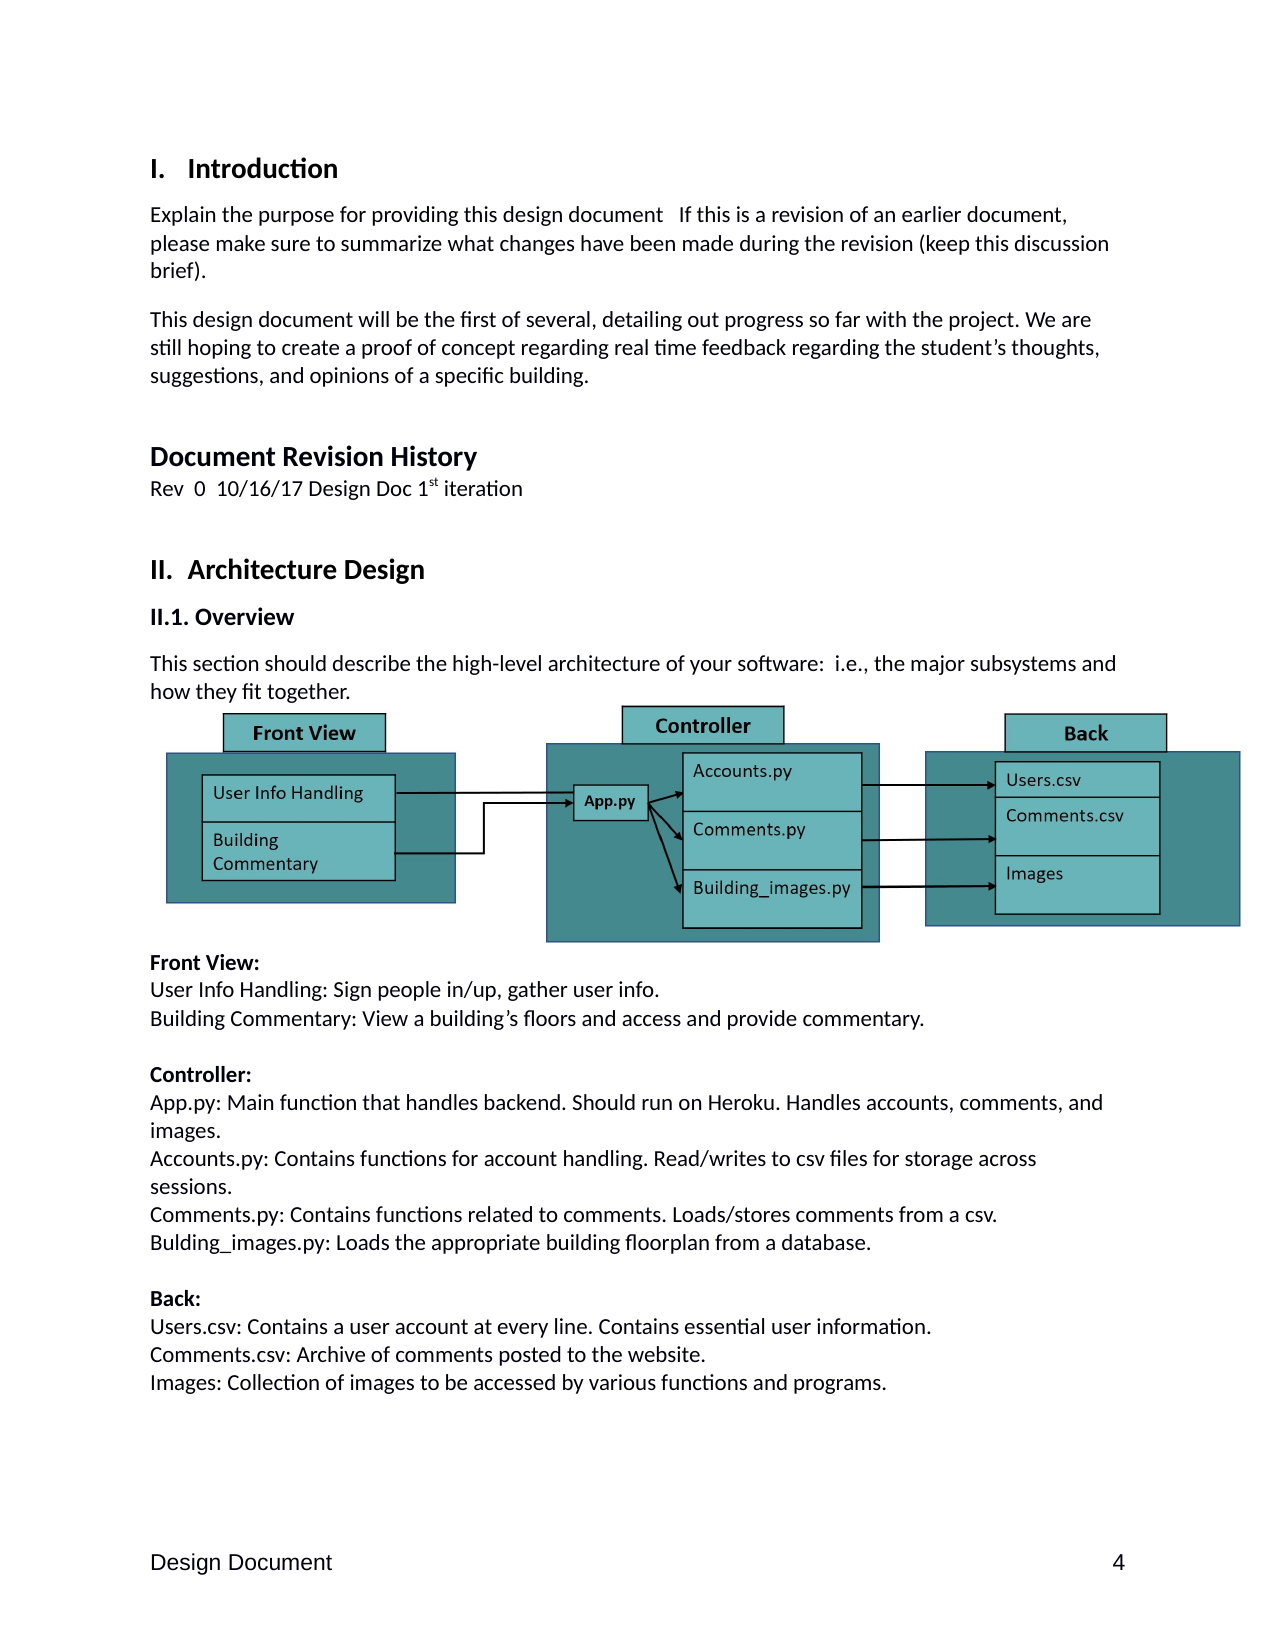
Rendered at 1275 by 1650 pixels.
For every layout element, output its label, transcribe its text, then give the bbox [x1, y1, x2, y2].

text Document Revision History [150, 438, 1125, 474]
text Images: Collection of images to be accessed by various functions and programs. [150, 1368, 1125, 1396]
text Rev 0 10/16/17 Design Doc 1st iteration [150, 474, 1125, 502]
text Comments.csv: Archive of comments posted to the website. [150, 1340, 1125, 1368]
text Front View: [150, 948, 1125, 976]
text Building Commentary: View a building’s floors and access and provide commentary. [150, 1004, 1125, 1032]
text Back: [150, 1284, 1125, 1312]
picture [150, 705, 1255, 948]
subtitle Introduction [150, 150, 1125, 186]
subtitle Architecture Design [150, 551, 1125, 587]
text Users.csv: Contains a user account at every line. Contains essential user information. [150, 1312, 1125, 1340]
text User Info Handling: Sign people in/up, gather user info. [150, 976, 1125, 1004]
text This design document will be the first of several, detailing out progress so far with the project. We are still hoping to create a proof of concept regarding real time feedback regarding the student’s thoughts, suggestions, and opinions of a specific building. [150, 306, 1125, 389]
subtitle Overview [150, 602, 1125, 632]
text Controller: [150, 1060, 1125, 1088]
text Comments.py: Contains functions related to comments. Loads/stores comments from a csv. [150, 1200, 1125, 1228]
text Bulding_images.py: Loads the appropriate building floorplan from a database. [150, 1228, 1125, 1256]
text App.py: Main function that handles backend. Should run on Heroku. Handles accounts, comments, and images. [150, 1088, 1125, 1144]
text Accounts.py: Contains functions for account handling. Read/writes to csv files for storage across sessions. [150, 1144, 1125, 1200]
text This section should describe the high-level architecture of your software: i.e., the major subsystems and how they fit together. [150, 649, 1125, 705]
text Explain the purpose for providing this design document If this is a revision of an earlier document, please make sure to summarize what changes have been made during the revision (keep this discussion brief). [150, 201, 1125, 285]
